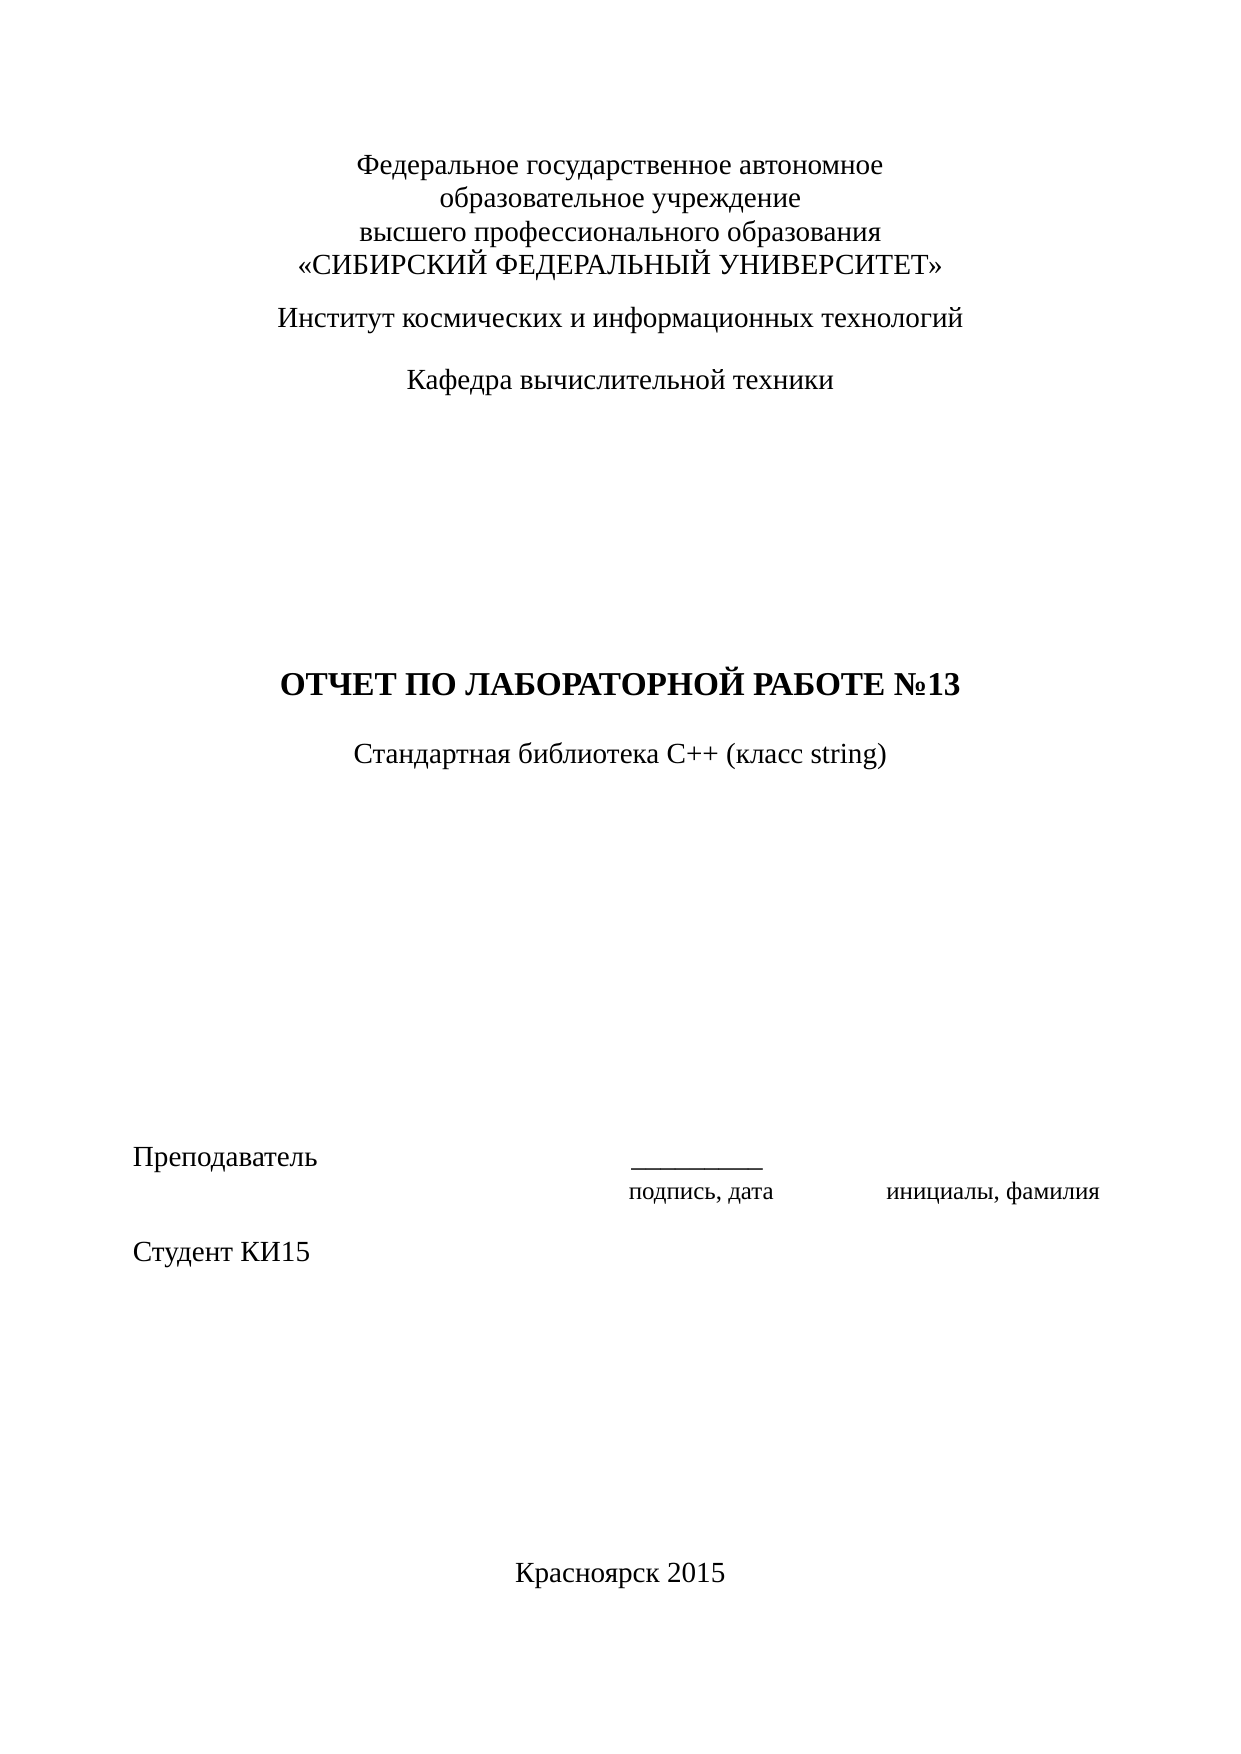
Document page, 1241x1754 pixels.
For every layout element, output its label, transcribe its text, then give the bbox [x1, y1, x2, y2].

text высшего профессионального образования [118, 214, 1122, 247]
text образовательное учреждение [118, 180, 1122, 214]
text Преподаватель _________ [118, 1139, 1122, 1172]
text Институт космических и информационных технологий [118, 300, 1122, 334]
text «СИБИРСКИЙ ФЕДЕРАЛЬНЫЙ УНИВЕРСИТЕТ» [118, 247, 1122, 281]
text Федеральное государственное автономное [118, 147, 1122, 180]
text Красноярск 2015 [118, 1556, 1122, 1589]
text Студент КИ15 [118, 1234, 1122, 1268]
text Кафедра вычислительной техники [118, 362, 1122, 396]
text Стандартная библиотека С++ (класс string) [118, 736, 1122, 770]
text ОТЧЕТ ПО ЛАБОРАТОРНОЙ РАБОТЕ №13 [118, 664, 1122, 703]
text подпись, дата инициалы, фамилия [118, 1172, 1122, 1206]
